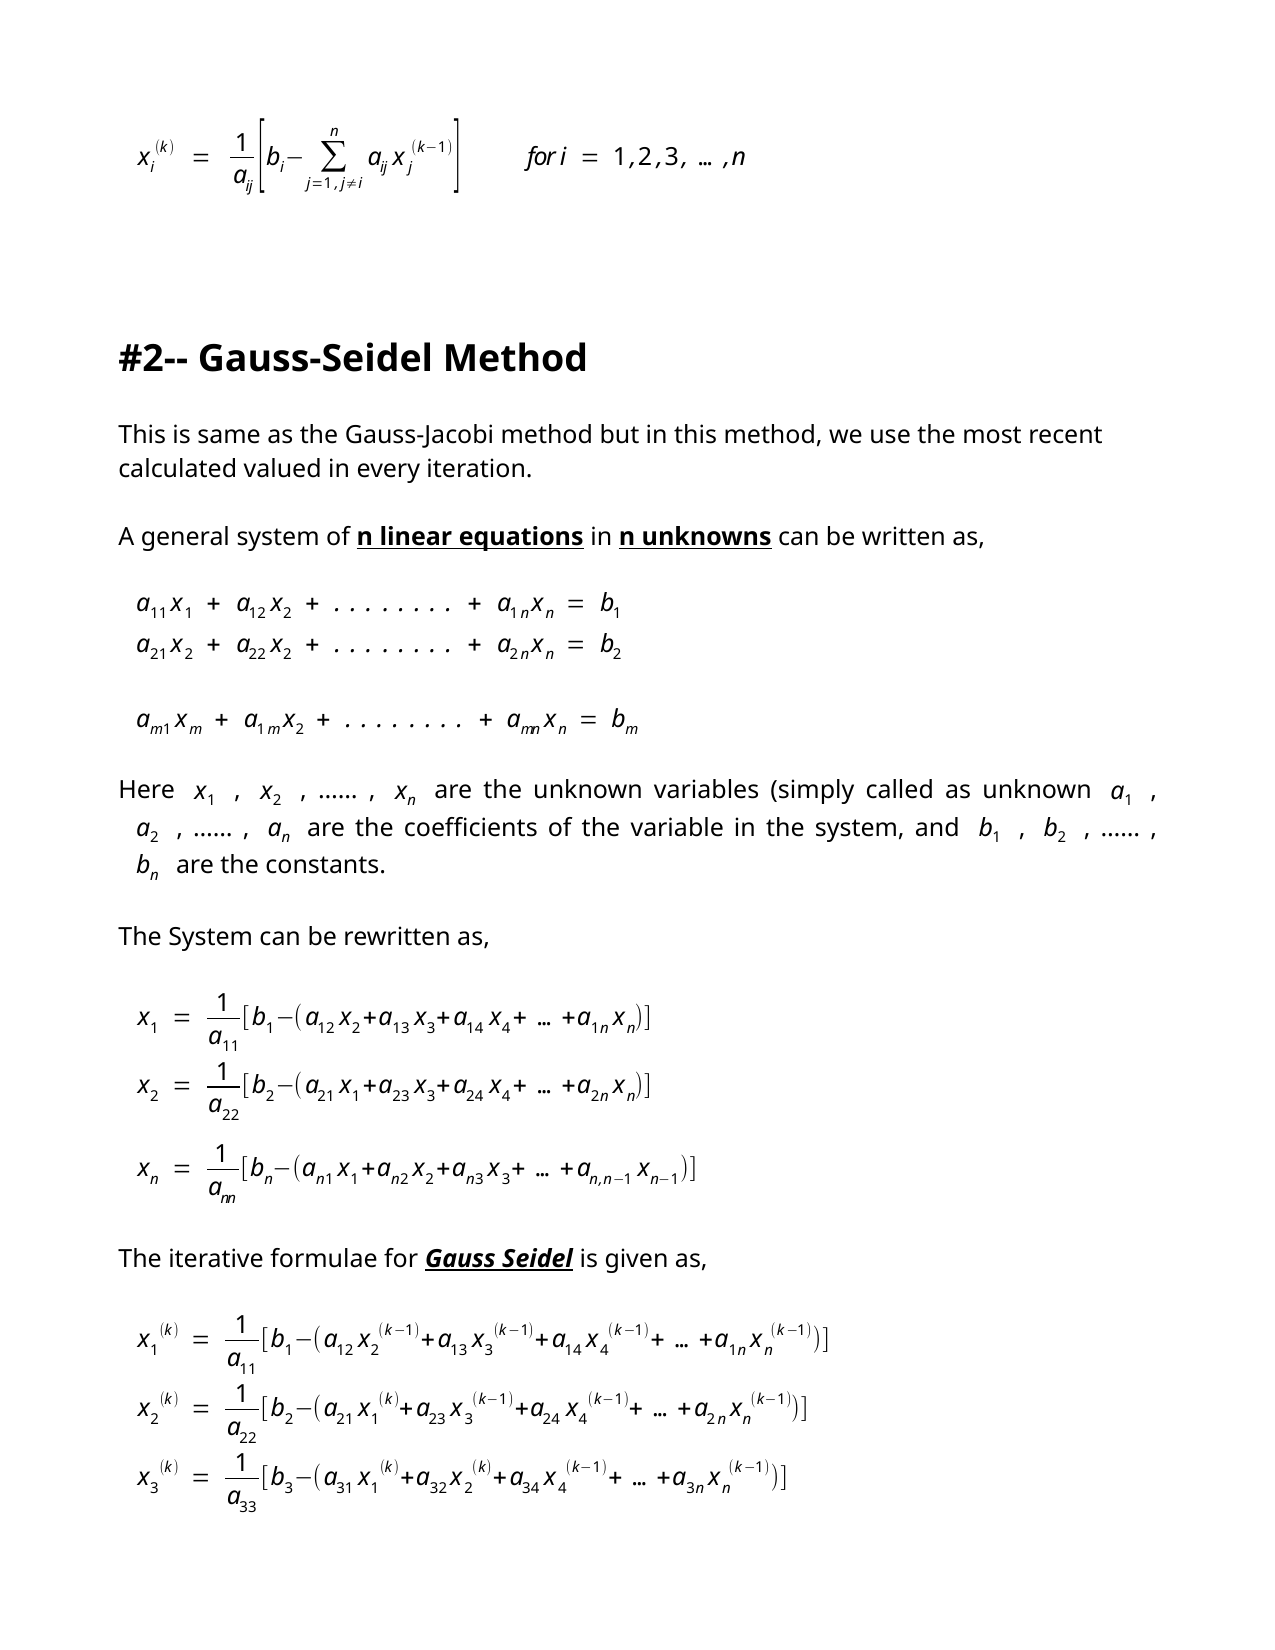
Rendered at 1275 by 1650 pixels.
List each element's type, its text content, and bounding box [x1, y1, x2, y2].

text A general system of n linear equations in n unknowns can be written as, [118, 519, 1157, 553]
text This is same as the Gauss-Jacobi method but in this method, we use the most recent calculated valued in every iteration. [118, 417, 1157, 485]
text Here,, …… ,are the unknown variables (simply called as unknown,, …… ,are the coefficients of the variable in the system, and,, …… ,are the constants. [118, 772, 1157, 884]
text The iterative formulae for Gauss Seidel is given as, [118, 1241, 1157, 1275]
text The System can be rewritten as, [118, 918, 1157, 952]
text #2-- Gauss-Seidel Method [118, 331, 1157, 382]
